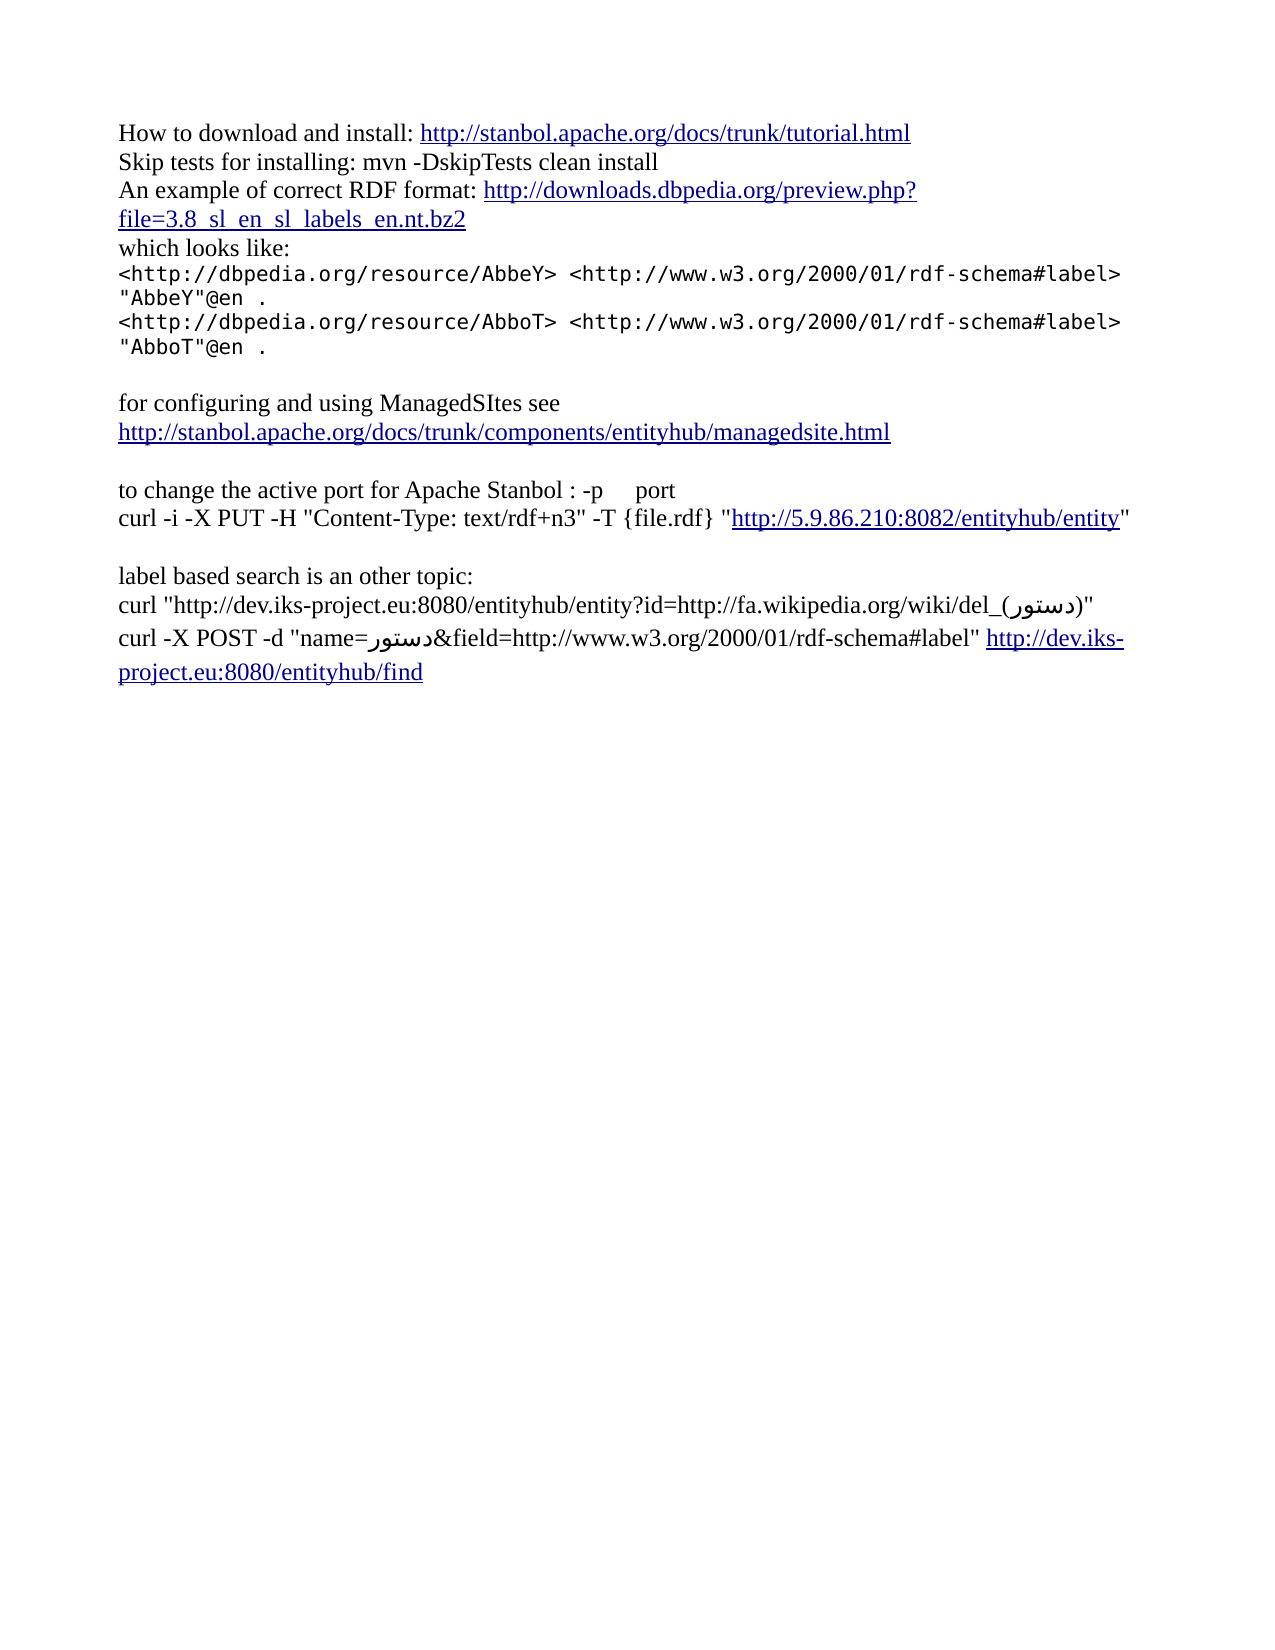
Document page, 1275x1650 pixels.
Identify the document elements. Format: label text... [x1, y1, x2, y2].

text label based search is an other topic: [118, 561, 1157, 590]
text curl -X POST -d "name=دستور&field=http://www.w3.org/2000/01/rdf-schema#label" http://dev.iks-project.eu:8080/entityhub/find [118, 623, 1157, 686]
text which looks like: [118, 233, 1157, 262]
text <http://dbpedia.org/resource/AbboT> <http://www.w3.org/2000/01/rdf-schema#label> "AbboT"@en . [118, 310, 1157, 359]
text to change the active port for Apache Stanbol : -p port [118, 475, 1157, 503]
text curl "http://dev.iks-project.eu:8080/entityhub/entity?id=http://fa.wikipedia.org/wiki/del_(دستور)" [118, 590, 1157, 623]
text for configuring and using ManagedSItes see http://stanbol.apache.org/docs/trunk/components/entityhub/managedsite.html [118, 388, 1157, 446]
text An example of correct RDF format: http://downloads.dbpedia.org/preview.php?file=3.8_sl_en_sl_labels_en.nt.bz2 [118, 176, 1157, 233]
text How to download and install: http://stanbol.apache.org/docs/trunk/tutorial.html [118, 118, 1157, 147]
text <http://dbpedia.org/resource/AbbeY> <http://www.w3.org/2000/01/rdf-schema#label> "AbbeY"@en . [118, 262, 1157, 310]
text Skip tests for installing: mvn -DskipTests clean install [118, 147, 1157, 176]
text curl -i -X PUT -H "Content-Type: text/rdf+n3" -T {file.rdf} "http://5.9.86.210:8082/entityhub/entity" [118, 503, 1157, 532]
